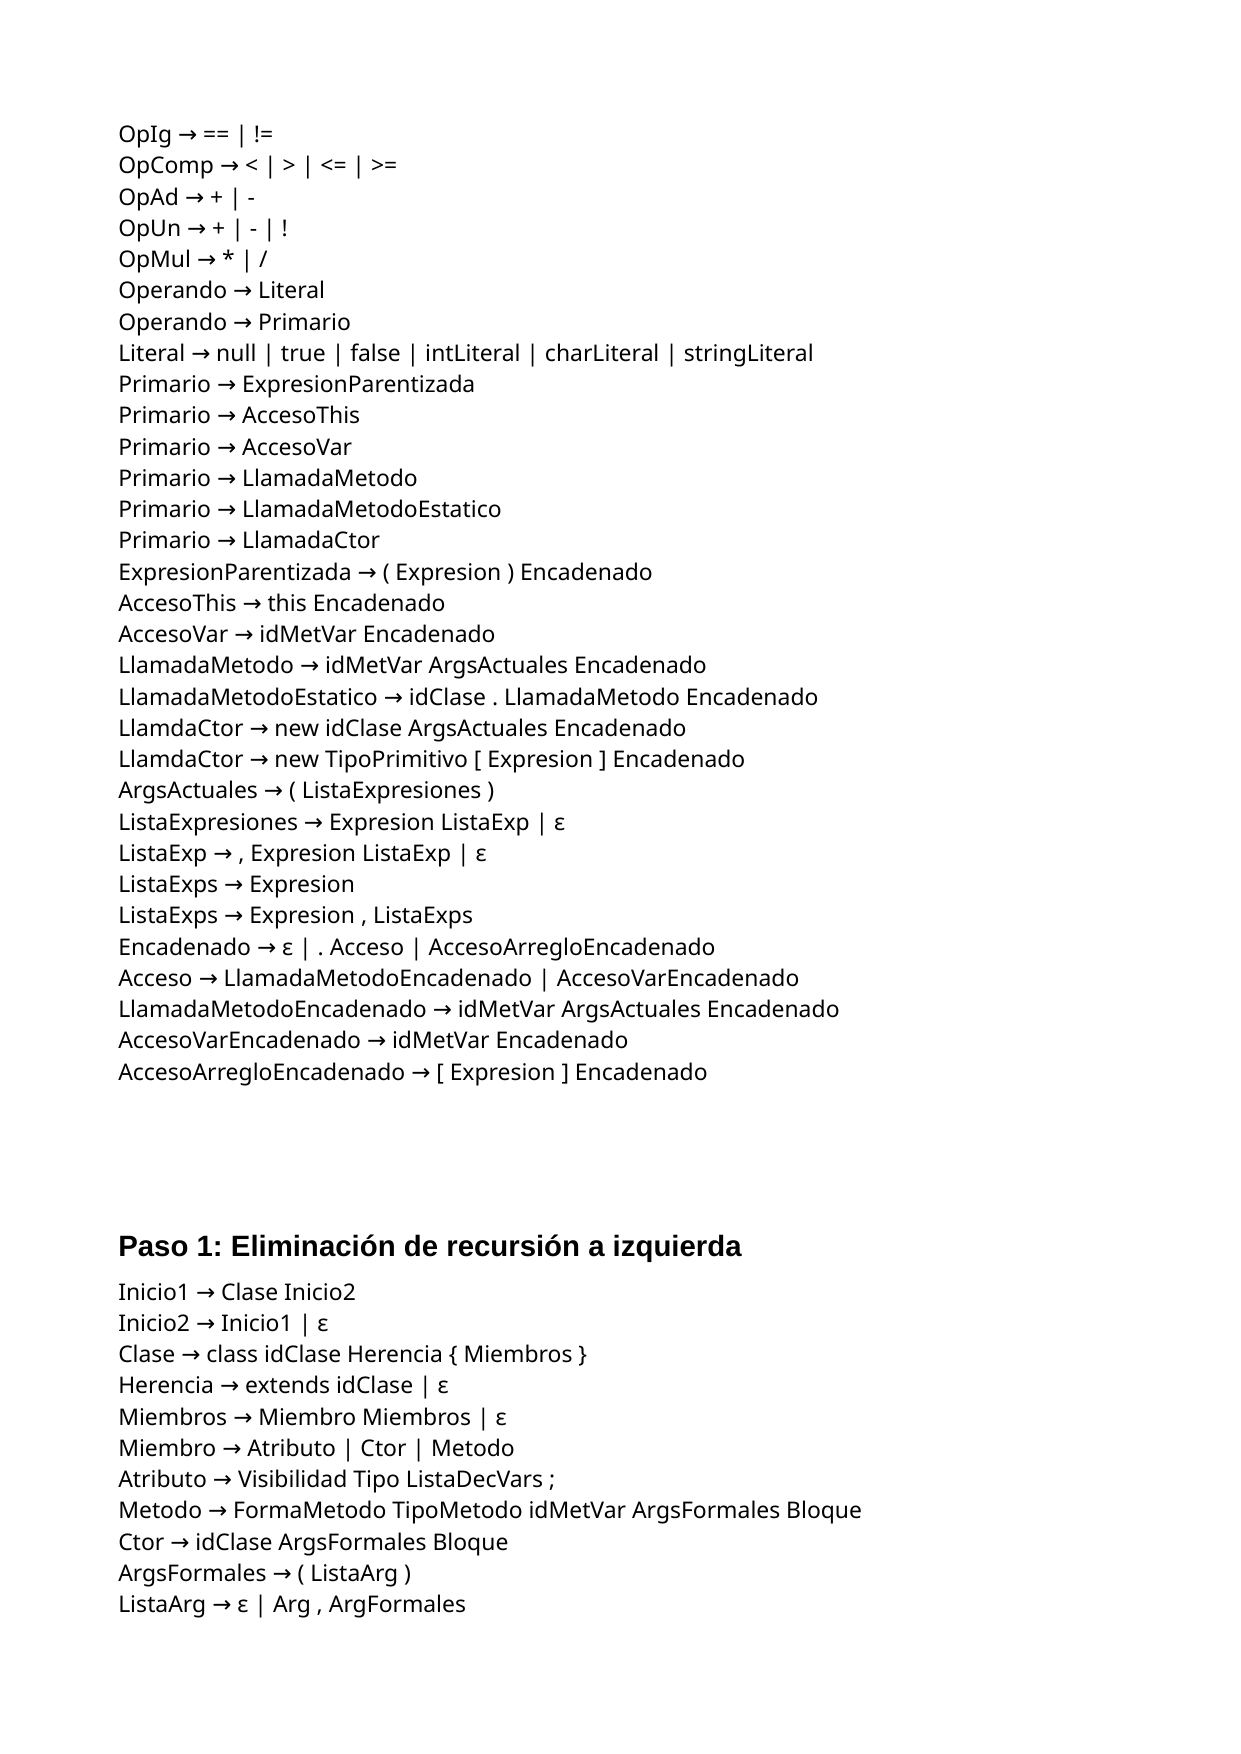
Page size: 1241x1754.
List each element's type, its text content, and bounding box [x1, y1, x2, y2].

text Operando → Primario [118, 306, 1122, 337]
text Clase → class idClase Herencia { Miembros } [118, 1338, 1122, 1369]
text LlamadaMetodoEncadenado → idMetVar ArgsActuales Encadenado [118, 993, 1122, 1024]
text LlamadaMetodoEstatico → idClase . LlamadaMetodo Encadenado [118, 681, 1122, 712]
text ListaExpresiones → Expresion ListaExp | ε [118, 806, 1122, 837]
text Operando → Literal [118, 274, 1122, 306]
text Literal → null | true | false | intLiteral | charLiteral | stringLiteral [118, 337, 1122, 368]
text Encadenado → ε | . Acceso | AccesoArregloEncadenado [118, 931, 1122, 962]
text OpMul → * | / [118, 243, 1122, 274]
text Atributo → Visibilidad Tipo ListaDecVars ; [118, 1463, 1122, 1494]
text Primario → AccesoVar [118, 431, 1122, 462]
text AccesoVar → idMetVar Encadenado [118, 618, 1122, 649]
text Primario → LlamadaMetodoEstatico [118, 493, 1122, 524]
text ListaExps → Expresion , ListaExps [118, 899, 1122, 931]
text ArgsFormales → ( ListaArg ) [118, 1557, 1122, 1588]
text Ctor → idClase ArgsFormales Bloque [118, 1526, 1122, 1557]
text Miembros → Miembro Miembros | ε [118, 1401, 1122, 1432]
text Primario → AccesoThis [118, 399, 1122, 431]
text OpComp → < | > | <= | >= [118, 149, 1122, 181]
text AccesoThis → this Encadenado [118, 587, 1122, 618]
text OpIg → == | != [118, 118, 1122, 149]
text ListaExp → , Expresion ListaExp | ε [118, 837, 1122, 868]
subtitle Paso 1: Eliminación de recursión a izquierda [118, 1229, 1122, 1263]
text OpUn → + | - | ! [118, 212, 1122, 243]
text Inicio2 → Inicio1 | ε [118, 1307, 1122, 1338]
text Inicio1 → Clase Inicio2 [118, 1276, 1122, 1307]
text ListaArg → ε | Arg , ArgFormales [118, 1588, 1122, 1619]
text LlamdaCtor → new idClase ArgsActuales Encadenado [118, 712, 1122, 743]
text Metodo → FormaMetodo TipoMetodo idMetVar ArgsFormales Bloque [118, 1494, 1122, 1526]
text OpAd → + | - [118, 181, 1122, 212]
text LlamadaMetodo → idMetVar ArgsActuales Encadenado [118, 649, 1122, 681]
text ExpresionParentizada → ( Expresion ) Encadenado [118, 556, 1122, 587]
text Miembro → Atributo | Ctor | Metodo [118, 1432, 1122, 1463]
text ArgsActuales → ( ListaExpresiones ) [118, 774, 1122, 806]
text LlamdaCtor → new TipoPrimitivo [ Expresion ] Encadenado [118, 743, 1122, 774]
text AccesoArregloEncadenado → [ Expresion ] Encadenado [118, 1056, 1122, 1087]
text Primario → ExpresionParentizada [118, 368, 1122, 399]
text ListaExps → Expresion [118, 868, 1122, 899]
text AccesoVarEncadenado → idMetVar Encadenado [118, 1024, 1122, 1056]
text Primario → LlamadaMetodo [118, 462, 1122, 493]
text Herencia → extends idClase | ε [118, 1369, 1122, 1401]
text Primario → LlamadaCtor [118, 524, 1122, 556]
text Acceso → LlamadaMetodoEncadenado | AccesoVarEncadenado [118, 962, 1122, 993]
